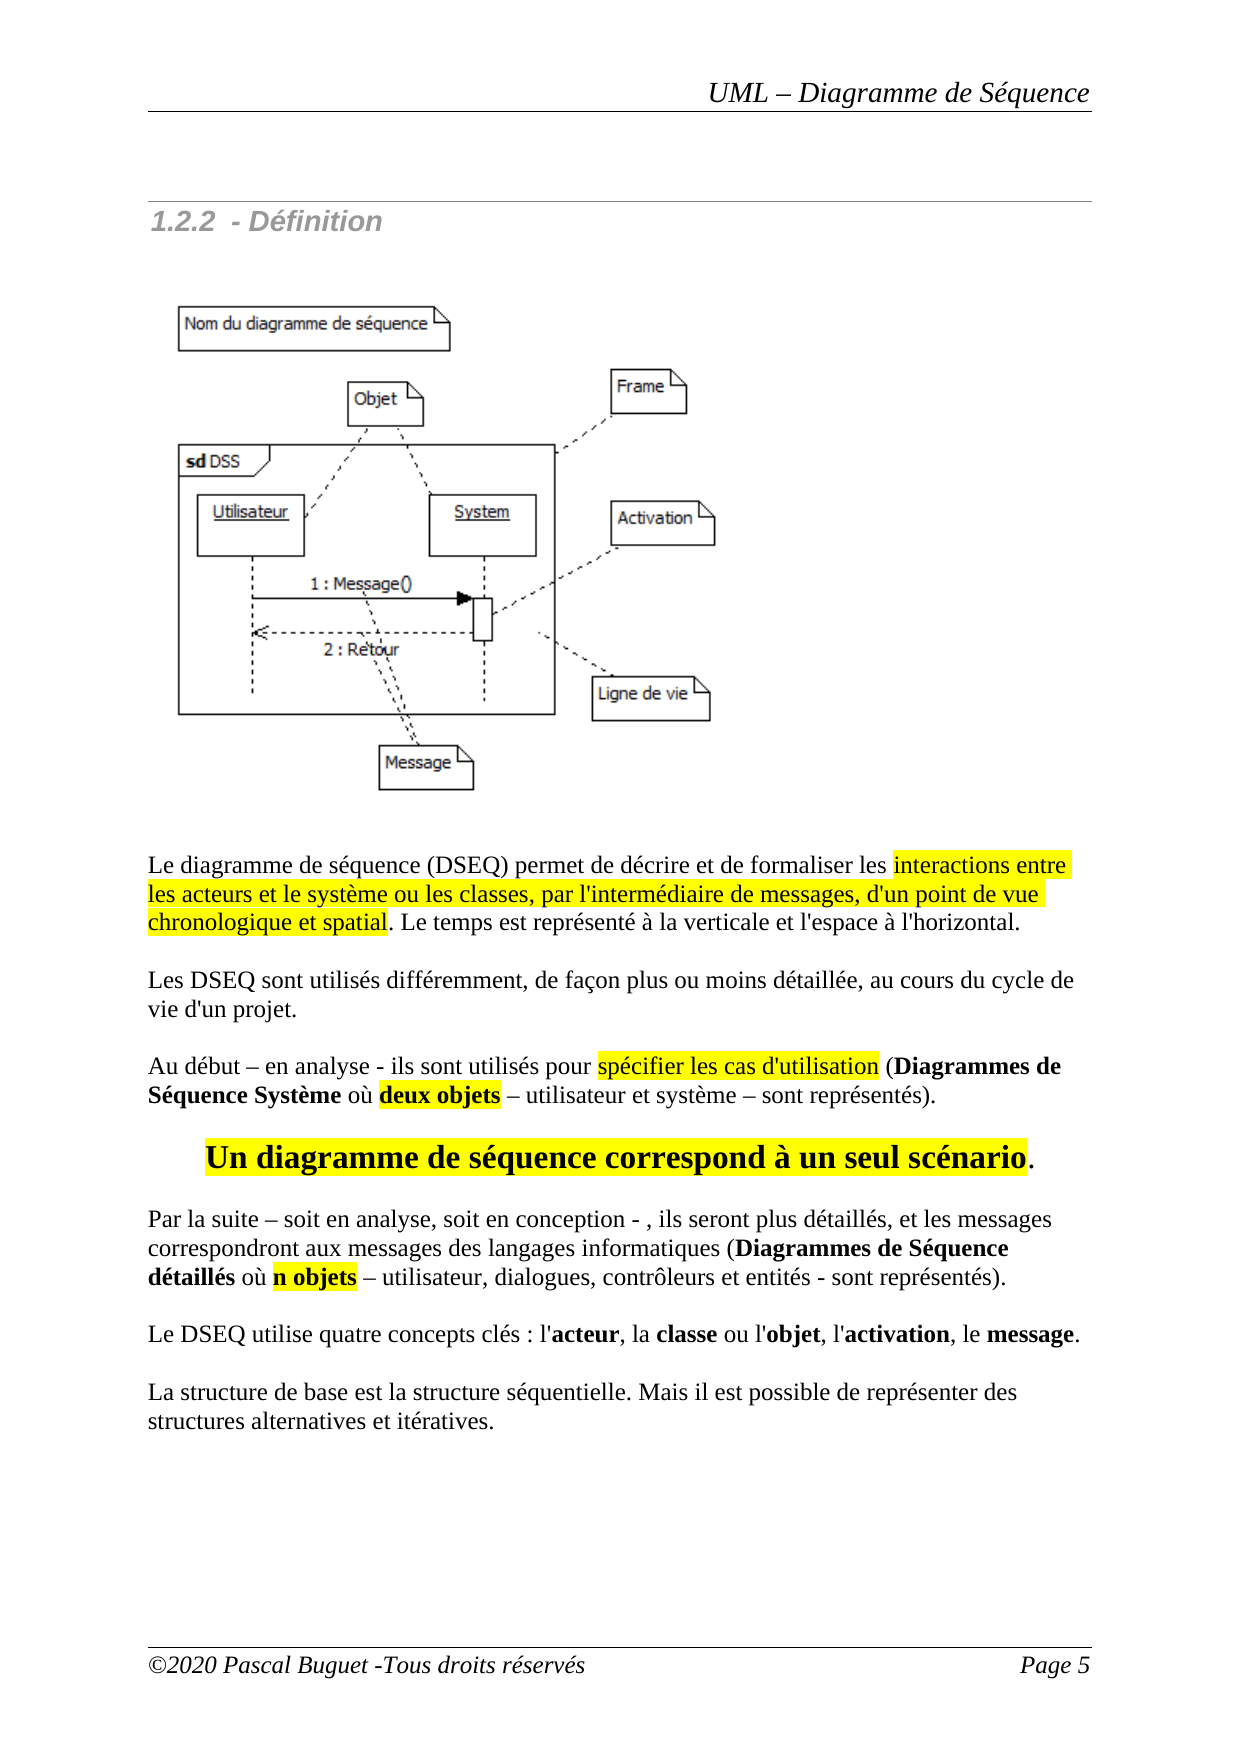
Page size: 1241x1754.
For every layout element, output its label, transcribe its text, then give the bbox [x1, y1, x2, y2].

text Un diagramme de séquence correspond à un seul scénario. [148, 1137, 1092, 1176]
text Par la suite – soit en analyse, soit en conception - , ils seront plus détaillés, et les messages correspondront aux messages des langages informatiques (Diagrammes de Séquence détaillés où n objets – utilisateur, dialogues, contrôleurs et entités - sont représentés). [148, 1204, 1092, 1291]
subtitle - Définition [148, 202, 1092, 241]
text Les DSEQ sont utilisés différemment, de façon plus ou moins détaillée, au cours du cycle de vie d'un projet. [148, 965, 1092, 1022]
text Le diagramme de séquence (DSEQ) permet de décrire et de formaliser les interactions entre les acteurs et le système ou les classes, par l'intermédiaire de messages, d'un point de vue chronologique et spatial. Le temps est représenté à la verticale et l'espace à l'horizontal. [148, 850, 1092, 936]
text La structure de base est la structure séquentielle. Mais il est possible de représenter des structures alternatives et itératives. [148, 1377, 1092, 1434]
picture [147, 276, 747, 822]
text Au début – en analyse - ils sont utilisés pour spécifier les cas d'utilisation (Diagrammes de Séquence Système où deux objets – utilisateur et système – sont représentés). [148, 1051, 1092, 1109]
text Le DSEQ utilise quatre concepts clés : l'acteur, la classe ou l'objet, l'activation, le message. [148, 1319, 1092, 1348]
